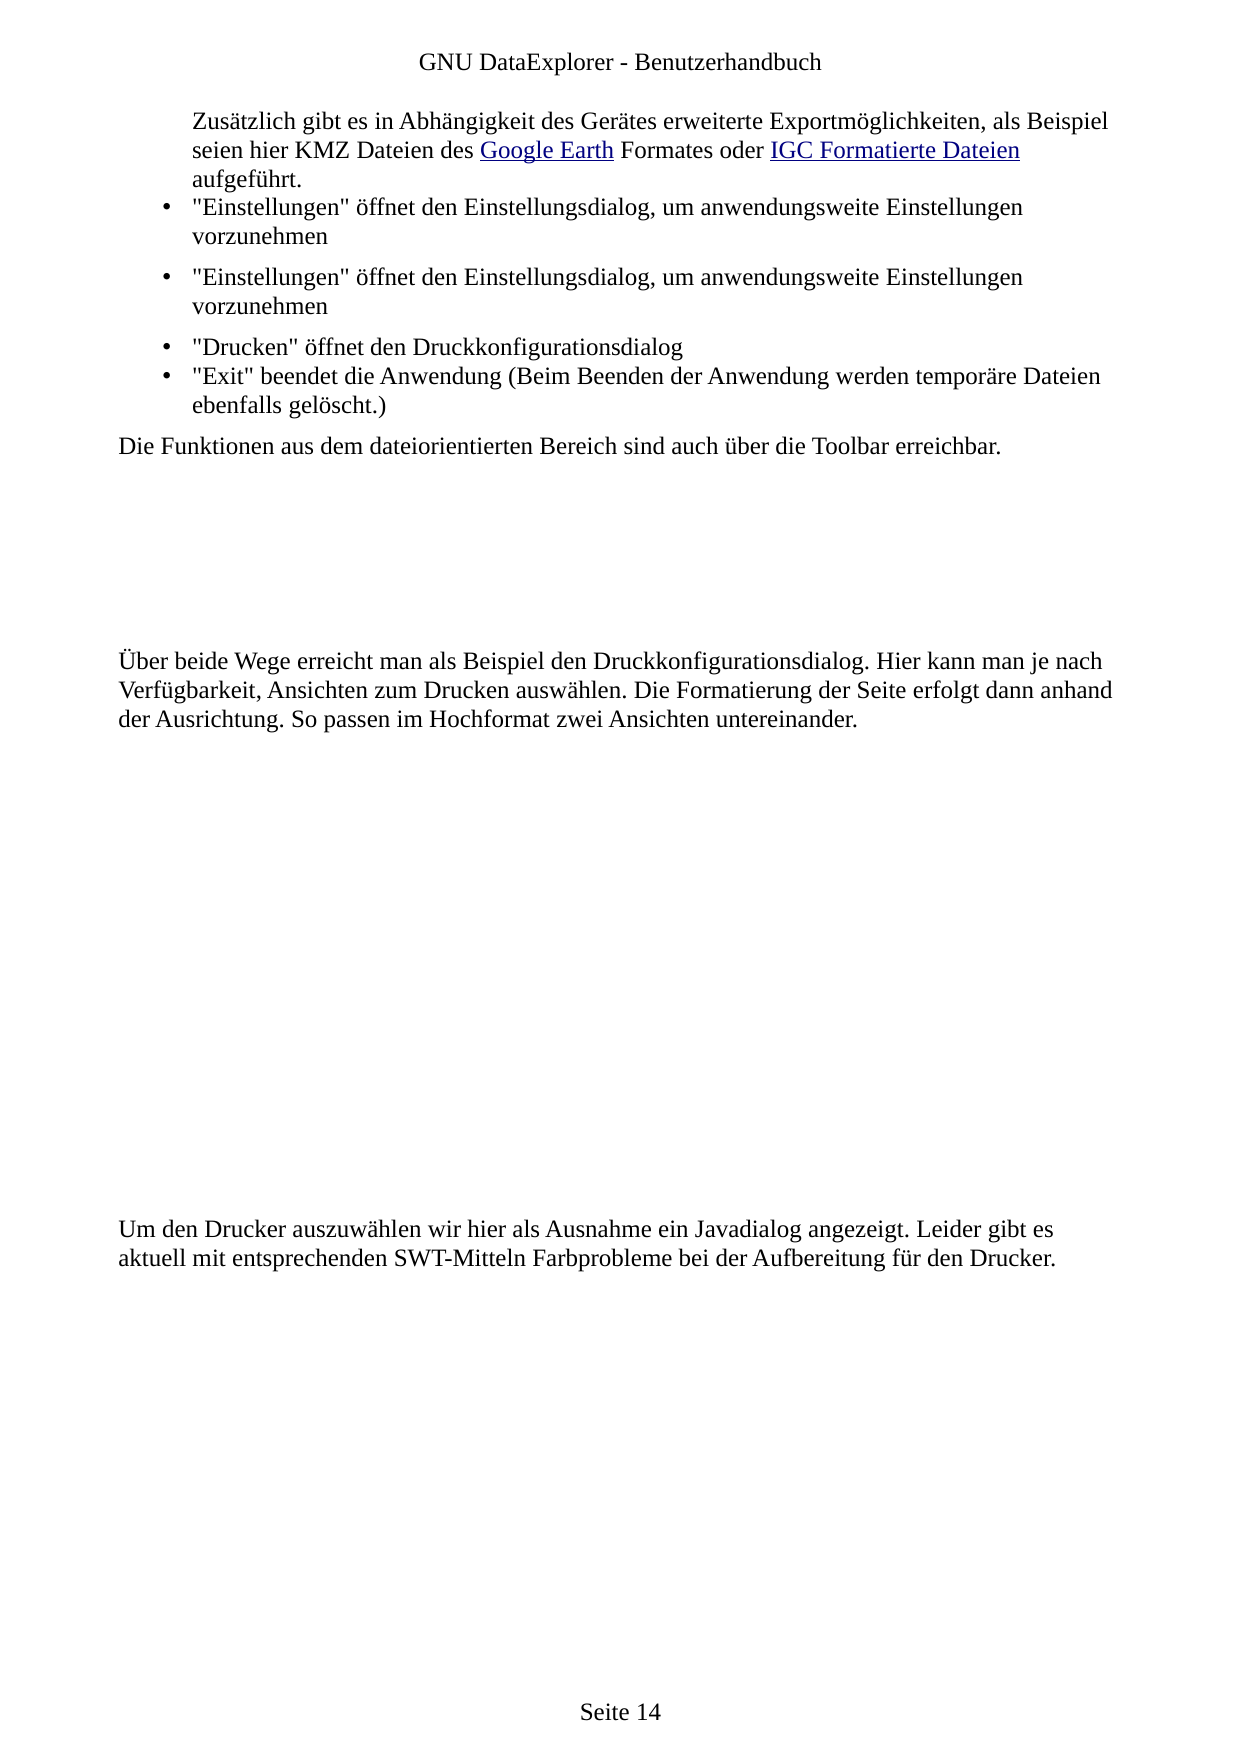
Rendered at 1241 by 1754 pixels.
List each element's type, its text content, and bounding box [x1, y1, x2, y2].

list "Drucken" öffnet den Druckkonfigurationsdialog [162, 332, 1122, 361]
text Um den Drucker auszuwählen wir hier als Ausnahme ein Javadialog angezeigt. Leider gibt es aktuell mit entsprechenden SWT-Mitteln Farbprobleme bei der Aufbereitung für den Drucker. [118, 1214, 1122, 1272]
text Die Funktionen aus dem dateiorientierten Bereich sind auch über die Toolbar erreichbar. [118, 431, 1122, 460]
list "Einstellungen" öffnet den Einstellungsdialog, um anwendungsweite Einstellungen vorzunehmen [162, 192, 1122, 250]
list "Exit" beendet die Anwendung (Beim Beenden der Anwendung werden temporäre Dateien ebenfalls gelöscht.) [162, 361, 1122, 419]
list Zusätzlich gibt es in Abhängigkeit des Gerätes erweiterte Exportmöglichkeiten, als Beispiel seien hier KMZ Dateien des Google Earth Formates oder IGC Formatierte Dateien aufgeführt. [162, 106, 1122, 192]
list "Einstellungen" öffnet den Einstellungsdialog, um anwendungsweite Einstellungen vorzunehmen [162, 262, 1122, 320]
text Über beide Wege erreicht man als Beispiel den Druckkonfigurationsdialog. Hier kann man je nach Verfügbarkeit, Ansichten zum Drucken auswählen. Die Formatierung der Seite erfolgt dann anhand der Ausrichtung. So passen im Hochformat zwei Ansichten untereinander. [118, 646, 1122, 733]
